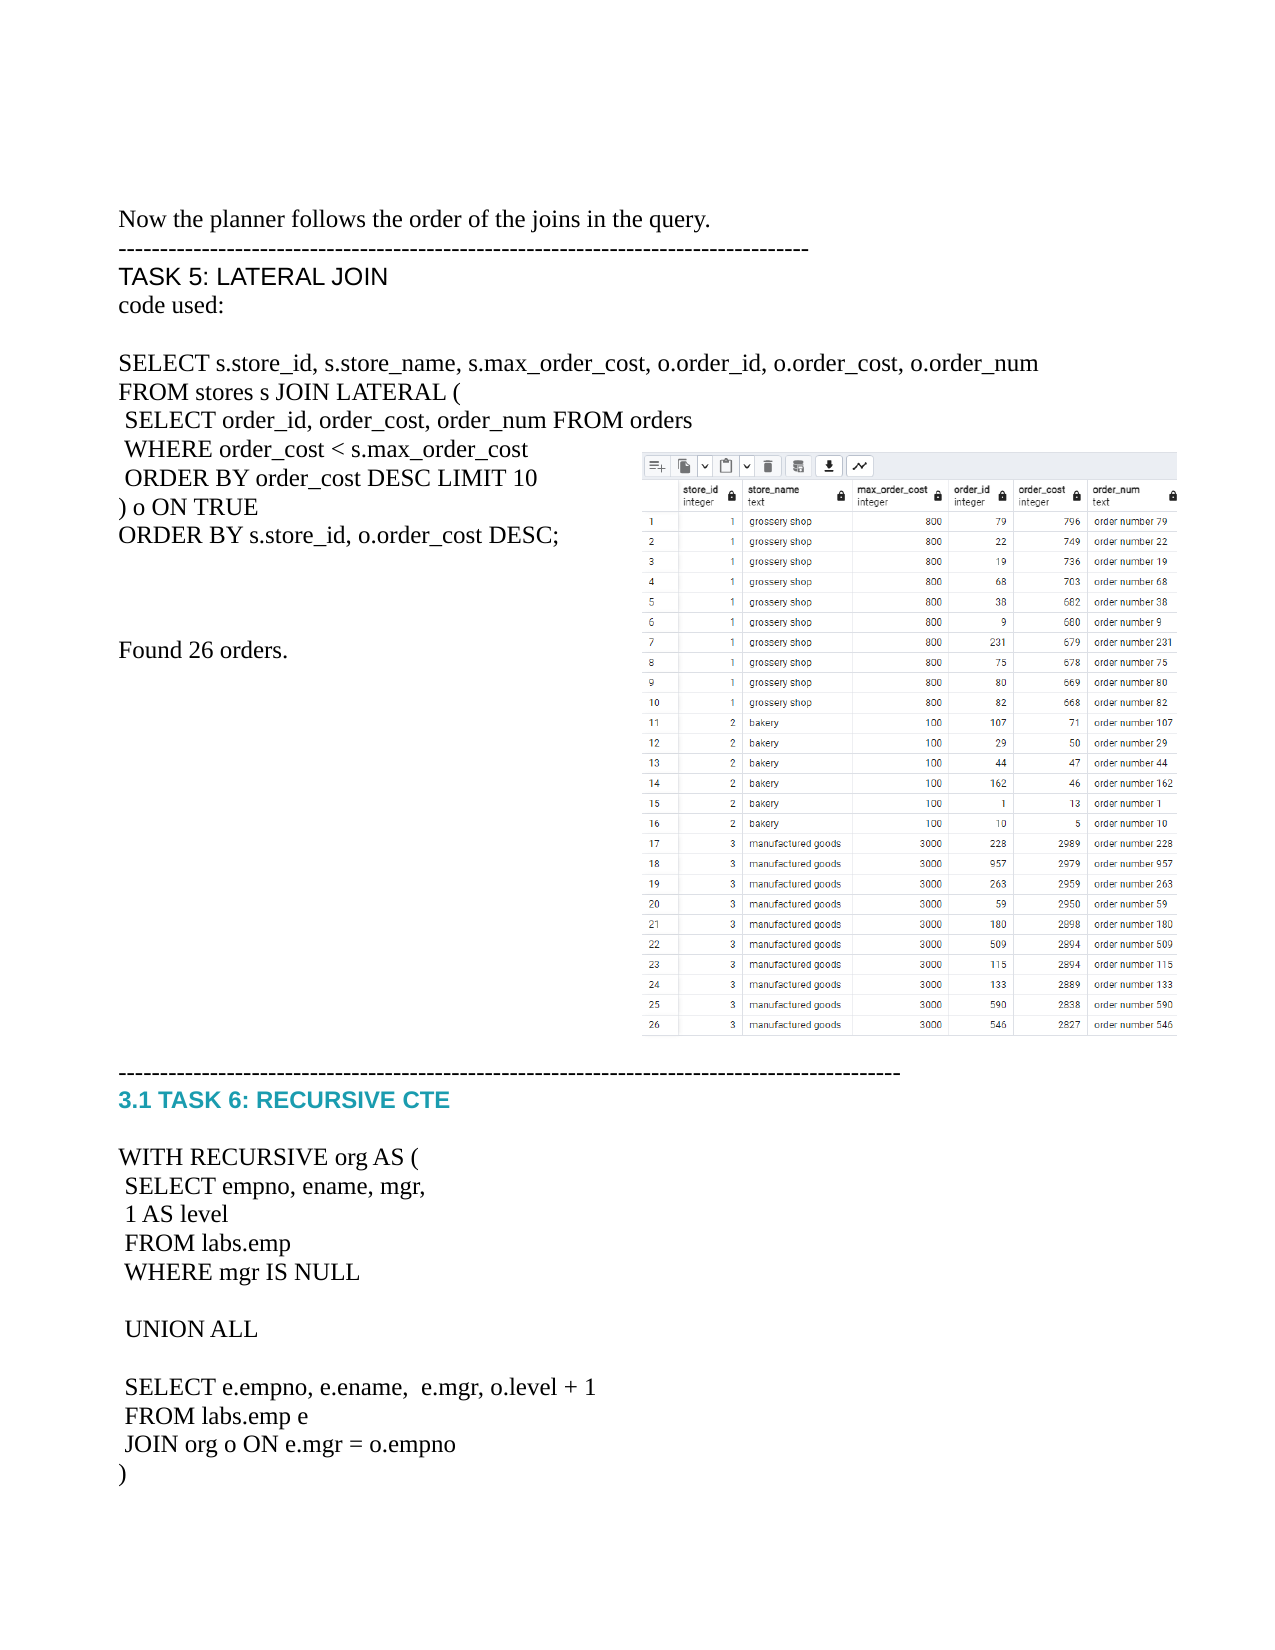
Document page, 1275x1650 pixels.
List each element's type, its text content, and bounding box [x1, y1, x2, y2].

text WITH RECURSIVE org AS ( SELECT empno, ename, mgr, 1 AS level FROM labs.emp WHERE mgr IS NULL UNION ALL SELECT e.empno, e.ename, e.mgr, o.level + 1 FROM labs.emp e JOIN org o ON e.mgr = o.empno ) [118, 1142, 1157, 1516]
picture [642, 452, 1177, 1057]
text Found 26 orders. [118, 636, 642, 664]
text SELECT s.store_id, s.store_name, s.max_order_cost, o.order_id, o.order_cost, o.order_num FROM stores s JOIN LATERAL ( SELECT order_id, order_cost, order_num FROM orders WHERE order_cost < s.max_order_cost ORDER BY order_cost DESC LIMIT 10 ) o ON TRUE ORDER BY s.store_id, o.order_cost DESC; [118, 348, 1157, 549]
text TASK 5: LATERAL JOIN [118, 262, 1157, 291]
text Now the planner follows the order of the joins in the query. [118, 204, 1157, 233]
text code used: [118, 291, 1157, 319]
text ---------------------------------------------------------------------------------------------- [118, 981, 1157, 1086]
text 3.1 TASK 6: RECURSIVE CTE [118, 1086, 1157, 1113]
text ----------------------------------------------------------------------------------- [118, 233, 1157, 262]
